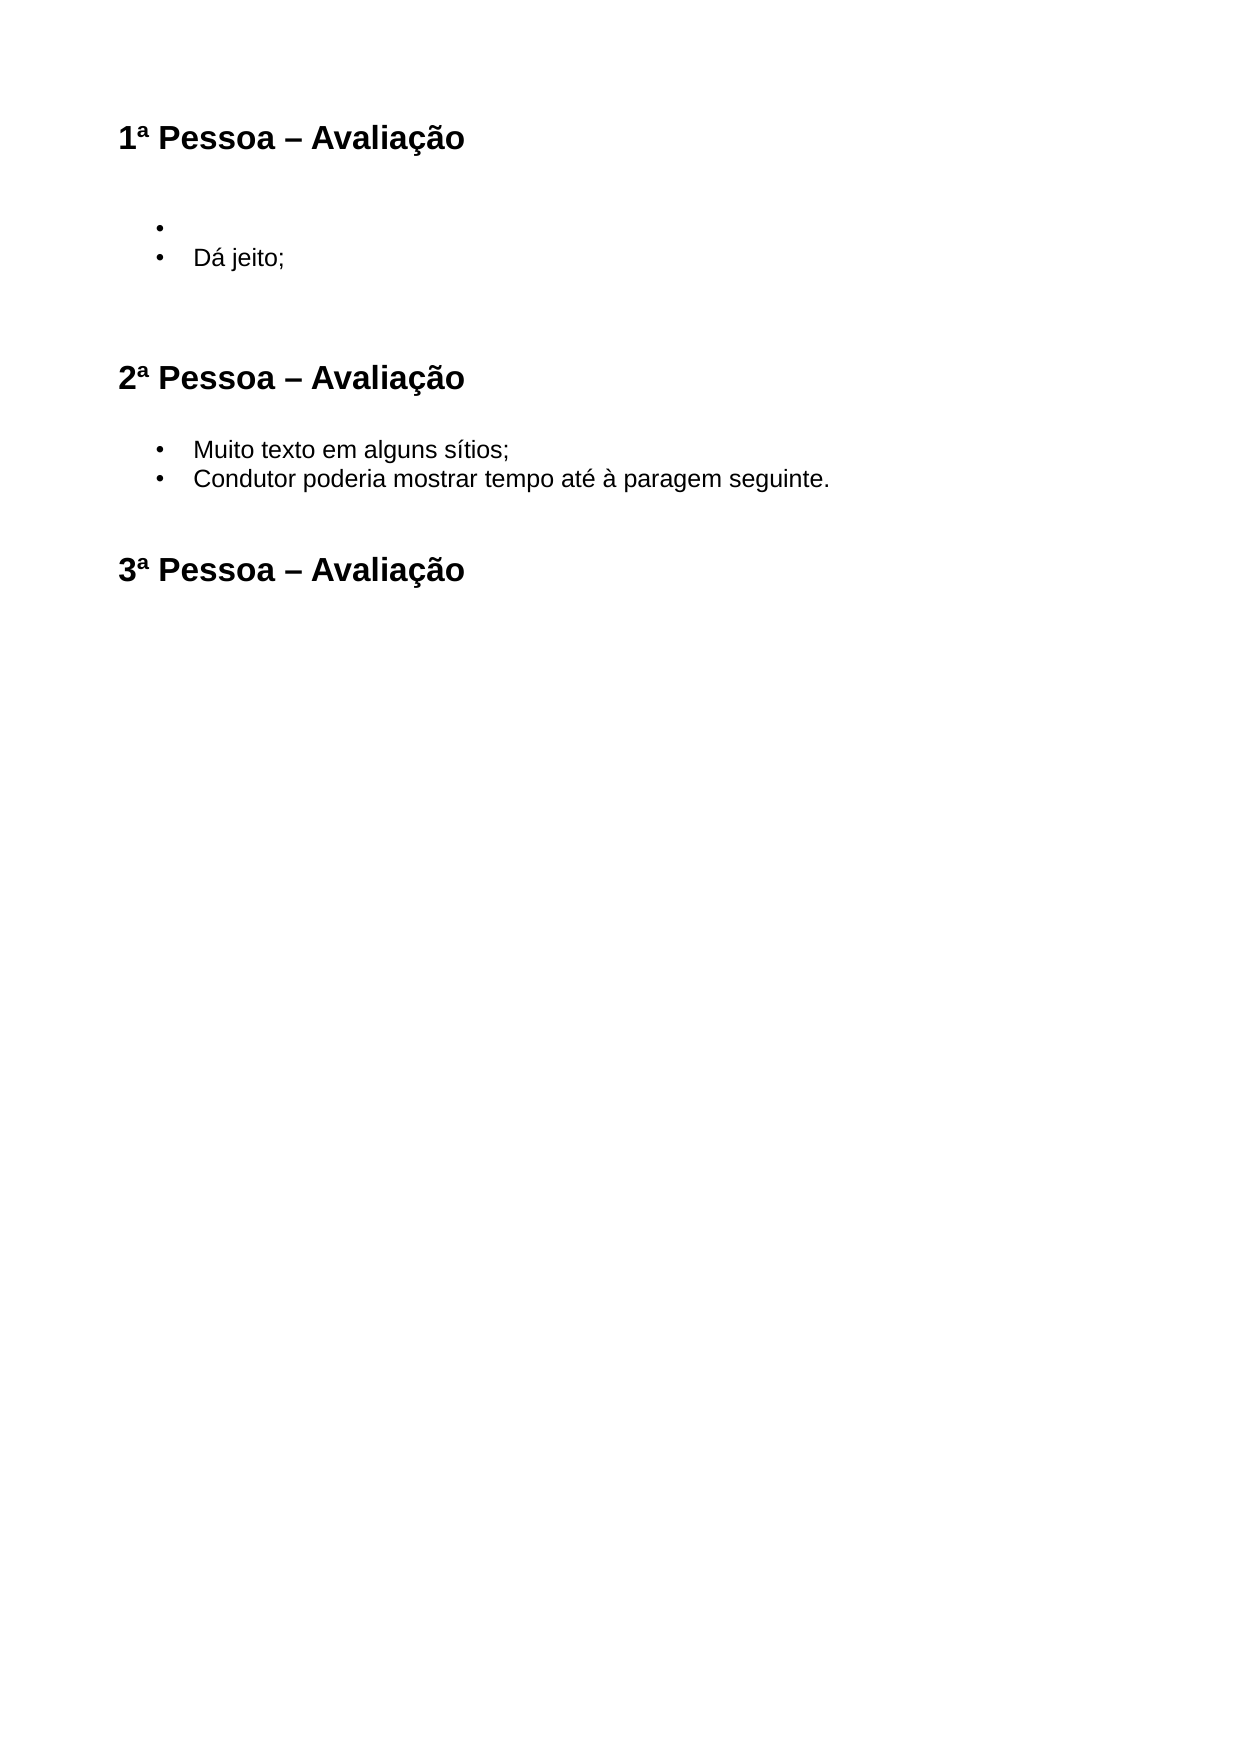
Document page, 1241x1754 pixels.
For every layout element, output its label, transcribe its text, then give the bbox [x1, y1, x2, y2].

text 1ª Pessoa – Avaliação [118, 118, 1122, 157]
list Condutor poderia mostrar tempo até à paragem seguinte. [156, 464, 1122, 493]
text 3ª Pessoa – Avaliação [118, 550, 1122, 588]
list Dá jeito; [156, 243, 1122, 272]
list Muito texto em alguns sítios; [156, 435, 1122, 464]
text 2ª Pessoa – Avaliação [118, 358, 1122, 396]
